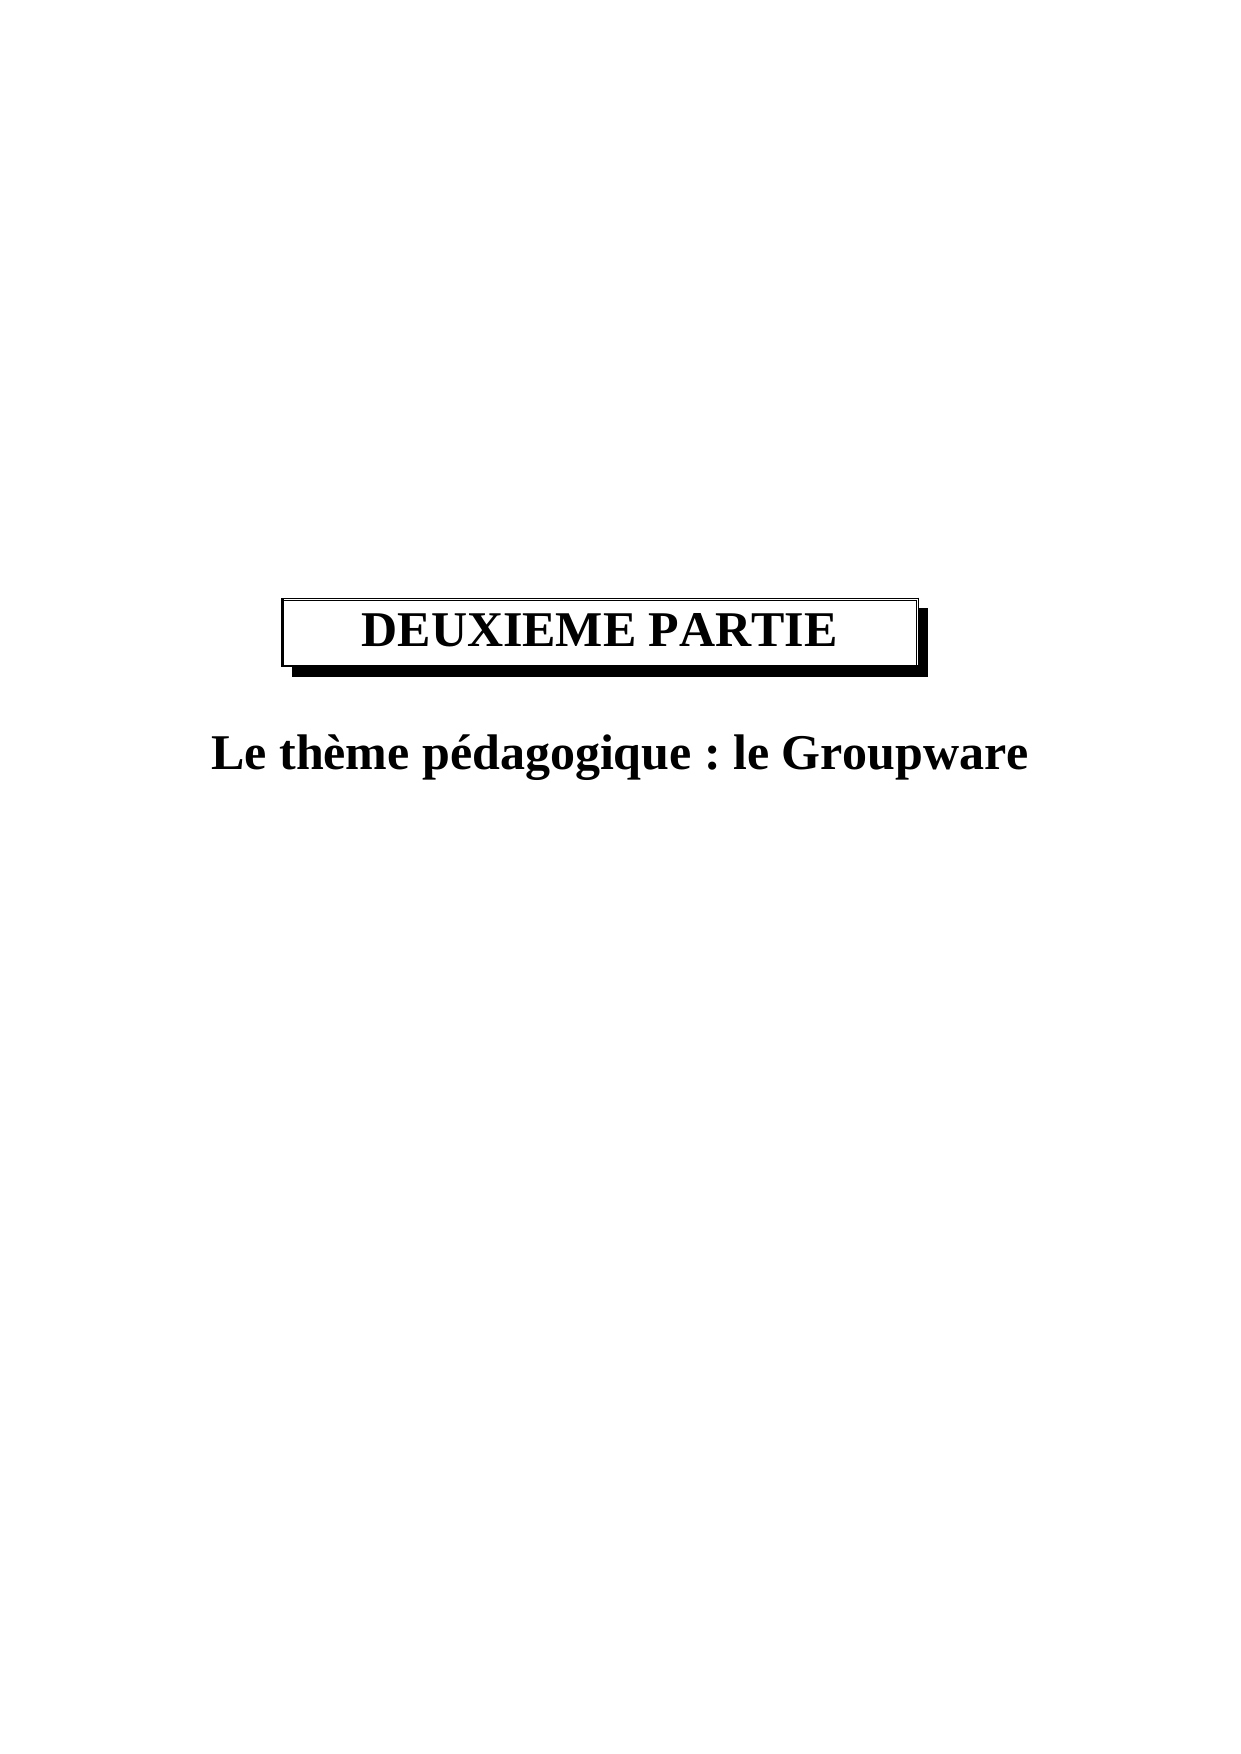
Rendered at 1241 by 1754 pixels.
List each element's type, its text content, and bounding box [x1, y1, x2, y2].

text DEUXIEME PARTIE [284, 601, 916, 657]
text Le thème pédagogique : le Groupware [148, 723, 1092, 780]
